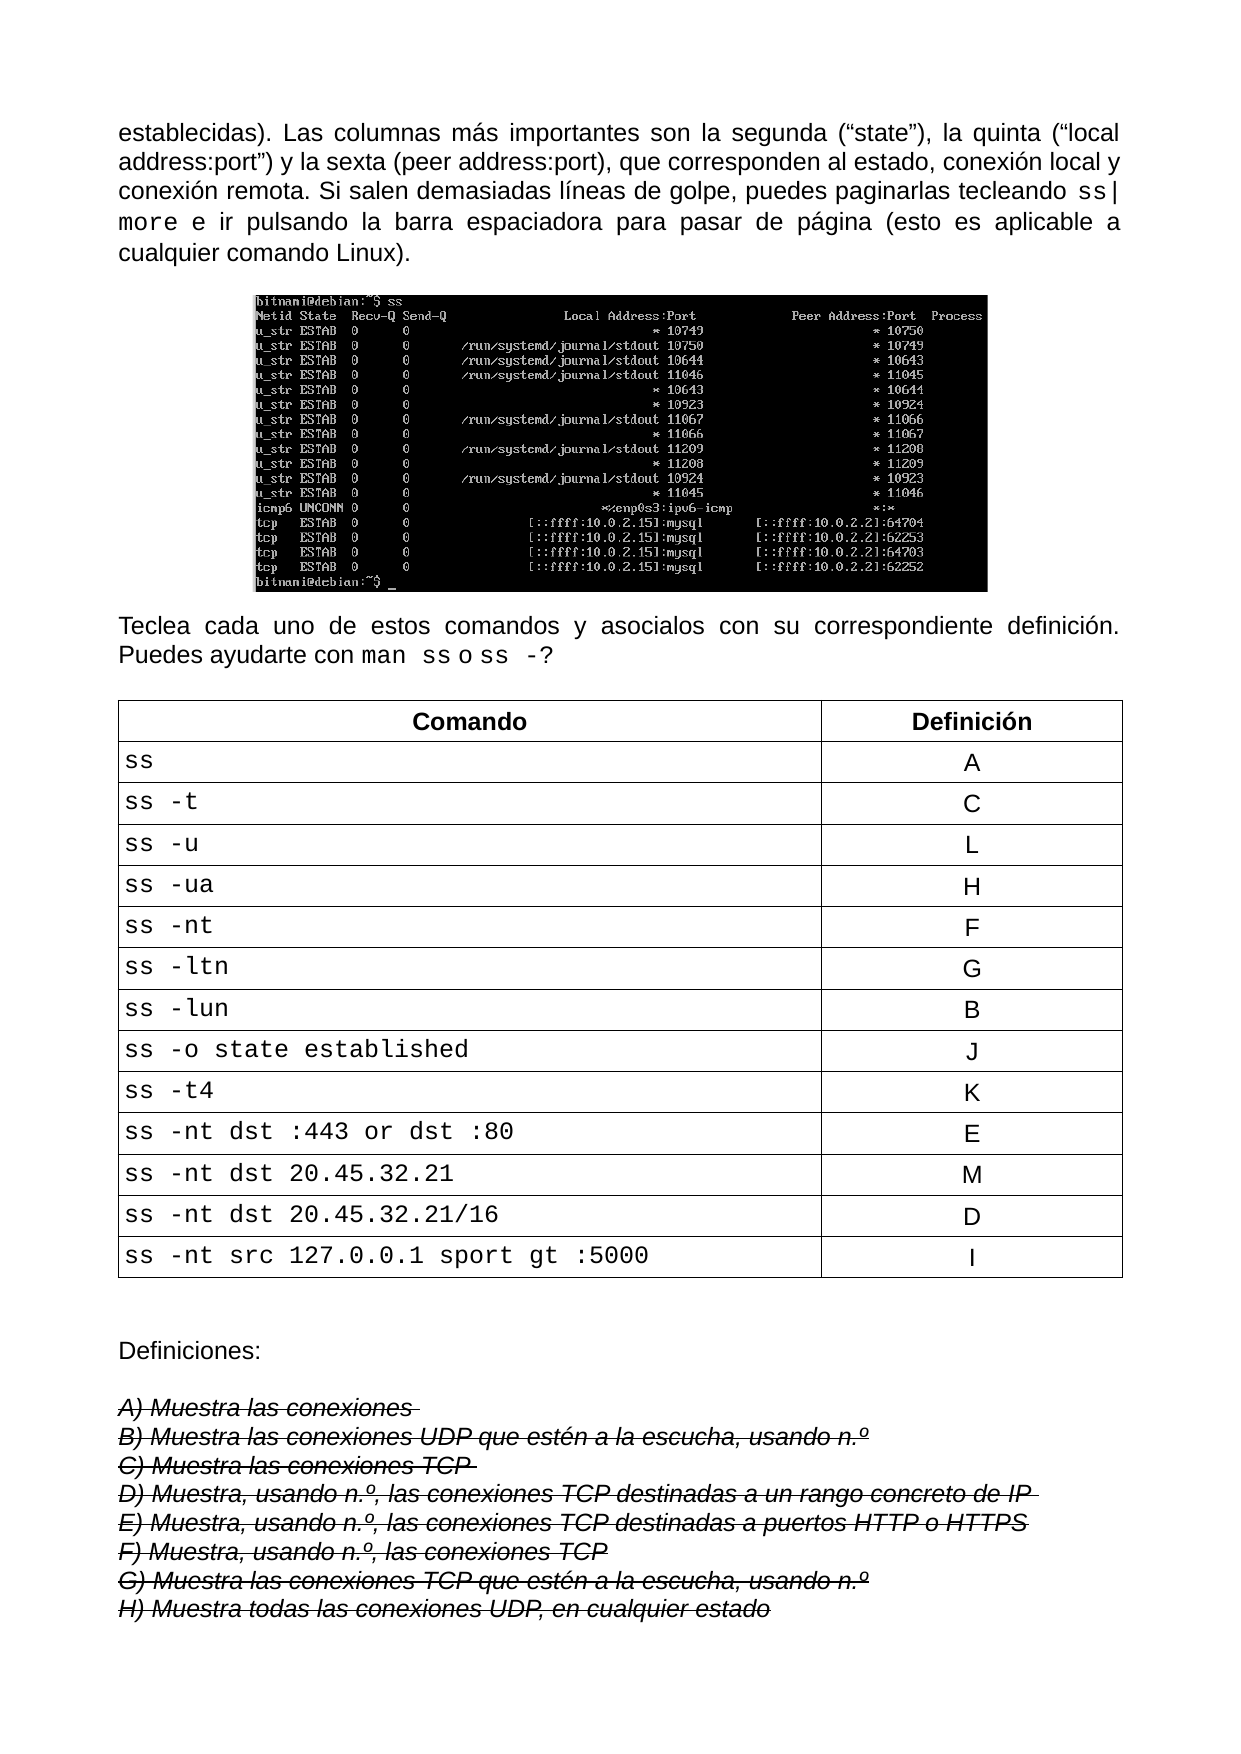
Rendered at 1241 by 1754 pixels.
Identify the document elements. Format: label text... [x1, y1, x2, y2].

text E) Muestra, usando n.º, las conexiones TCP destinadas a puertos HTTP o HTTPS [118, 1508, 1122, 1537]
table_cell ss -t4 [119, 1072, 821, 1112]
table_cell ss -lun [119, 990, 821, 1030]
text D) Muestra, usando n.º, las conexiones TCP destinadas a un rango concreto de IP [118, 1479, 1122, 1508]
text Teclea cada uno de estos comandos y asocialos con su correspondiente definición. Puedes ayudarte con man ss o ss -? [118, 611, 1122, 671]
text F) Muestra, usando n.º, las conexiones TCP [118, 1537, 1122, 1566]
table_cell L [822, 825, 1122, 865]
table_cell ss -u [119, 825, 821, 865]
text A) Muestra las conexiones [118, 1393, 1122, 1422]
table_cell ss -ltn [119, 948, 821, 988]
table_cell I [822, 1237, 1122, 1277]
table_cell ss -nt dst 20.45.32.21/16 [119, 1196, 821, 1236]
table_cell E [822, 1113, 1122, 1153]
text establecidas). Las columnas más importantes son la segunda (“state”), la quinta (“local address:port”) y la sexta (peer address:port), que corresponden al estado, conexión local y conexión remota. Si salen demasiadas líneas de golpe, puedes paginarlas tecleando ss|more e ir pulsando la barra espaciadora para pasar de página (esto es aplicable a cualquier comando Linux). [118, 118, 1122, 266]
text G) Muestra las conexiones TCP que estén a la escucha, usando n.º [118, 1566, 1122, 1594]
picture [252, 295, 988, 592]
table_header Definición [822, 701, 1122, 741]
table_cell B [822, 990, 1122, 1030]
text H) Muestra todas las conexiones UDP, en cualquier estado [118, 1594, 1122, 1623]
table_cell ss -o state established [119, 1031, 821, 1071]
table_cell ss -nt dst :443 or dst :80 [119, 1113, 821, 1153]
table_cell K [822, 1072, 1122, 1112]
table_cell ss [119, 742, 821, 782]
table_cell ss -ua [119, 866, 821, 906]
table_cell F [822, 907, 1122, 947]
table_cell G [822, 948, 1122, 988]
table_cell D [822, 1196, 1122, 1236]
table_cell A [822, 742, 1122, 782]
table_cell ss -t [119, 783, 821, 823]
table_cell ss -nt src 127.0.0.1 sport gt :5000 [119, 1237, 821, 1277]
table_cell C [822, 783, 1122, 823]
text Definiciones: [118, 1336, 1122, 1364]
table_header Comando [119, 701, 821, 741]
text C) Muestra las conexiones TCP [118, 1451, 1122, 1479]
table_cell M [822, 1155, 1122, 1195]
table_cell ss -nt dst 20.45.32.21 [119, 1155, 821, 1195]
table_cell H [822, 866, 1122, 906]
table_cell J [822, 1031, 1122, 1071]
text B) Muestra las conexiones UDP que estén a la escucha, usando n.º [118, 1422, 1122, 1451]
table_cell ss -nt [119, 907, 821, 947]
